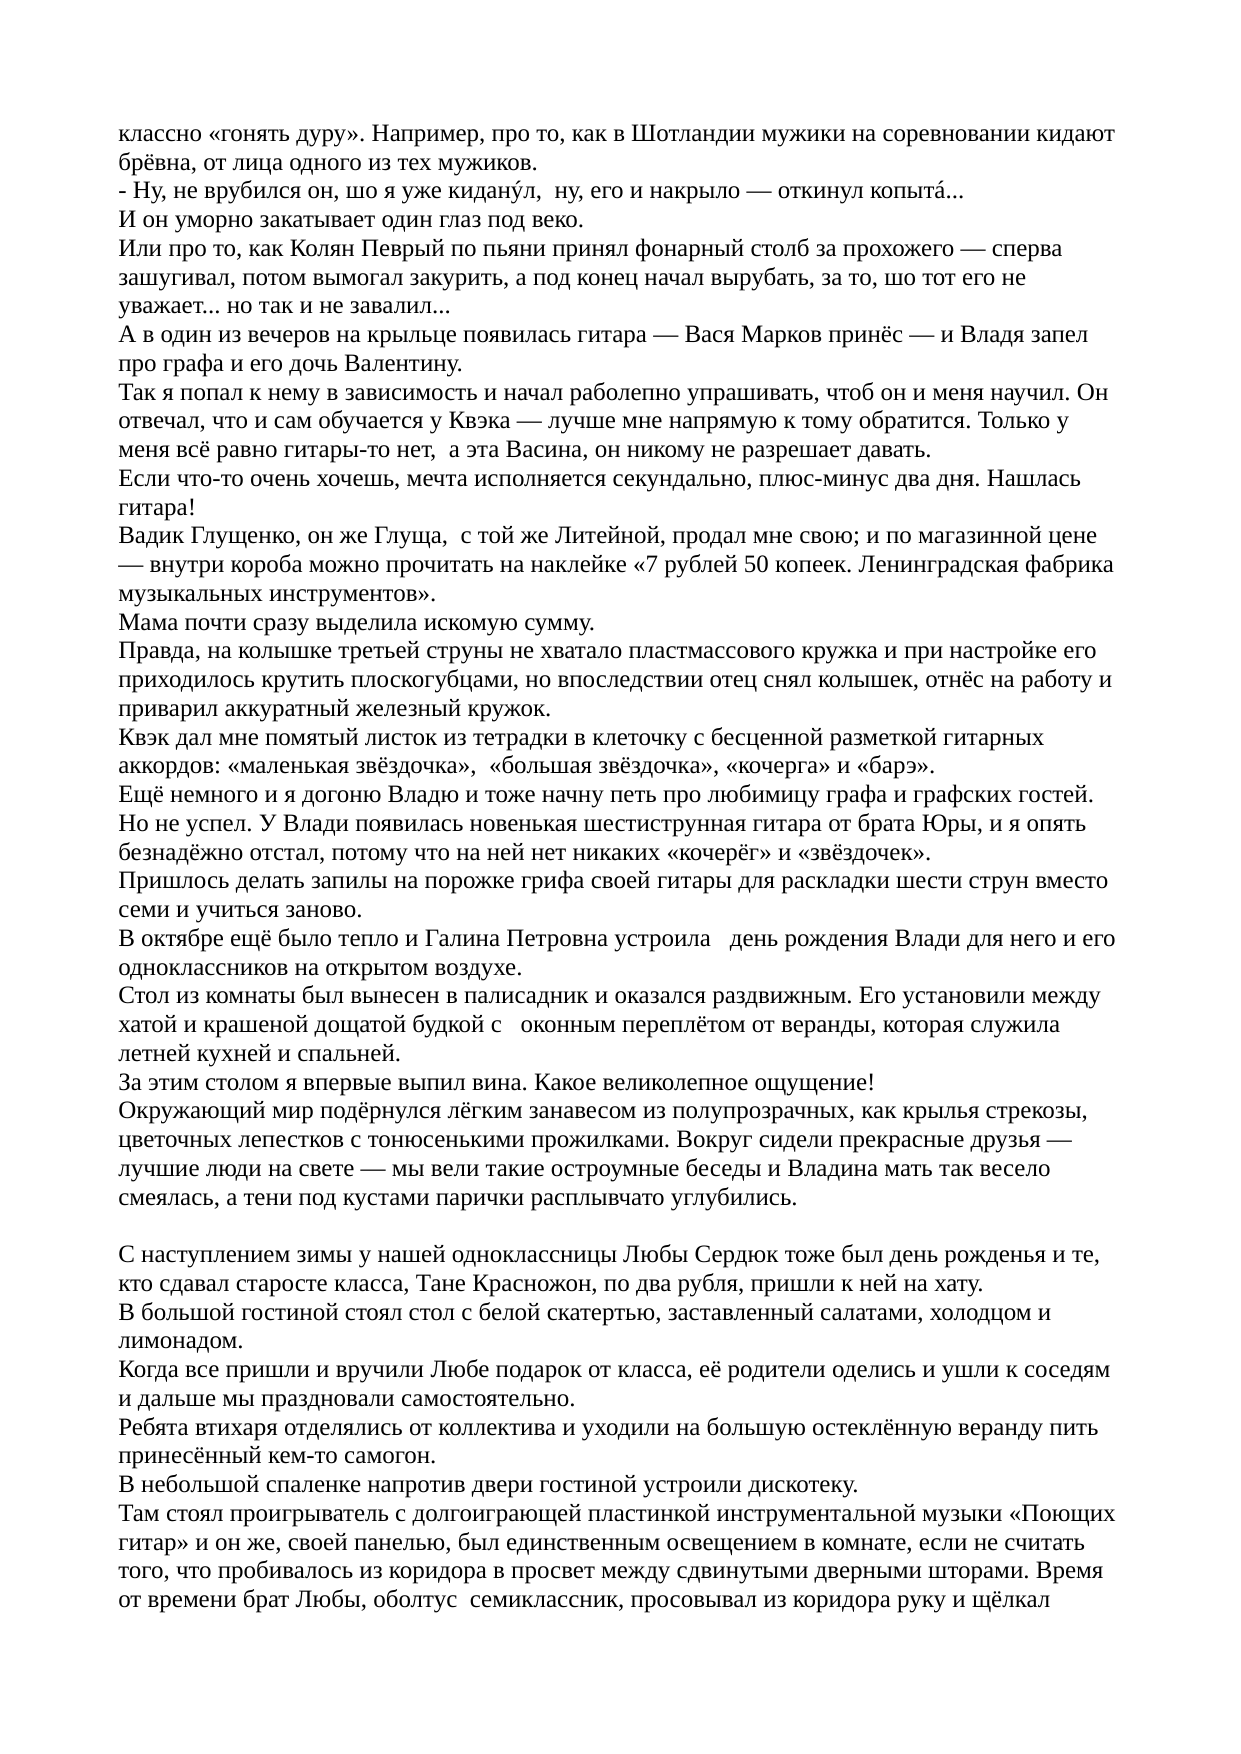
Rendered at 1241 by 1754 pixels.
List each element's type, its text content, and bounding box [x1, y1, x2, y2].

text А в один из вечеров на крыльце появилась гитара — Вася Марков принёс — и Владя запел про графа и его дочь Валентину. [118, 319, 1122, 377]
text Так я попал к нему в зависимость и начал раболепно упрашивать, чтоб он и меня научил. Он отвечал, что и сам обучается у Квэка — лучше мне напрямую к тому обратится. Только у меня всё равно гитары-то нет, а эта Васина, он никому не разрешает давать. [118, 377, 1122, 463]
text Вадик Глущенко, он же Глуща, с той же Литейной, продал мне свою; и по магазинной цене — внутри короба можно прочитать на наклейке «7 рублей 50 копеек. Ленинградская фабрика музыкальных инструментов». [118, 521, 1122, 607]
text В октябре ещё было тепло и Галина Петровна устроила день рождения Влади для него и его одноклассников на открытом воздухе. [118, 923, 1122, 981]
text С наступлением зимы у нашей одноклассницы Любы Сердюк тоже был день рожденья и те, кто сдавал старосте класса, Тане Красножон, по два рубля, пришли к ней на хату. [118, 1239, 1122, 1297]
text Мама почти сразу выделила искомую сумму. [118, 607, 1122, 636]
text Стол из комнаты был вынесен в палисадник и оказался раздвижным. Его установили между хатой и крашеной дощатой будкой с оконным переплётом от веранды, которая служила летней кухней и спальней. [118, 981, 1122, 1067]
text Если что-то очень хочешь, мечта исполняется секундально, плюс-минус два дня. Нашлась гитара! [118, 463, 1122, 521]
text В небольшой спаленке напротив двери гостиной устроили дискотеку. [118, 1469, 1122, 1498]
text Или про то, как Колян Певрый по пьяни принял фонарный столб за прохожего — сперва зашугивал, потом вымогал закурить, а под конец начал вырубать, за то, шо тот его не уважает... но так и не завалил... [118, 233, 1122, 319]
text Пришлось делать запилы на порожке грифа своей гитары для раскладки шести струн вместо семи и учиться заново. [118, 866, 1122, 923]
text Но не успел. У Влади появилась новенькая шестиструнная гитара от брата Юры, и я опять безнадёжно отстал, потому что на ней нет никаких «кочерёг» и «звёздочек». [118, 808, 1122, 866]
text Правда, на колышке третьей струны не хватало пластмассового кружка и при настройке его приходилось крутить плоскогубцами, но впоследствии отец снял колышек, отнёс на работу и приварил аккуратный железный кружок. [118, 636, 1122, 722]
text В большой гостиной стоял стол с белой скатертью, заставленный салатами, холодцом и лимонадом. [118, 1297, 1122, 1354]
text Ещё немного и я догоню Владю и тоже начну петь про любимицу графа и графских гостей. [118, 779, 1122, 808]
text Ребята втихаря отделялись от коллектива и уходили на большую остеклённую веранду пить принесённый кем-то самогон. [118, 1412, 1122, 1469]
text - Ну, не врубился он, шо я уже киданýл, ну, его и накрыло — откинул копытá... [118, 176, 1122, 204]
text За этим столом я впервые выпил вина. Какое великолепное ощущение! [118, 1067, 1122, 1096]
text классно «гонять дуру». Например, про то, как в Шотландии мужики на соревновании кидают брёвна, от лица одного из тех мужиков. [118, 118, 1122, 176]
text Квэк дал мне помятый листок из тетрадки в клеточку с бесценной разметкой гитарных аккордов: «маленькая звёздочка», «большая звёздочка», «кочерга» и «барэ». [118, 722, 1122, 779]
text Там стоял проигрыватель с долгоиграющей пластинкой инструментальной музыки «Поющих гитар» и он же, своей панелью, был единственным освещением в комнате, если не считать того, что пробивалось из коридора в просвет между сдвинутыми дверными шторами. Время от времени брат Любы, оболтус семиклассник, просовывал из коридора руку и щёлкал [118, 1498, 1122, 1613]
text Когда все пришли и вручили Любе подарок от класса, её родители оделись и ушли к соседям и дальше мы праздновали самостоятельно. [118, 1354, 1122, 1412]
text Окружающий мир подёрнулся лёгким занавесом из полупрозрачных, как крылья стрекозы, цветочных лепестков с тонюсенькими прожилками. Вокруг сидели прекрасные друзья — лучшие люди на свете — мы вели такие остроумные беседы и Владина мать так весело смеялась, а тени под кустами парички расплывчато углубились. [118, 1096, 1122, 1211]
text И он уморно закатывает один глаз под веко. [118, 204, 1122, 233]
